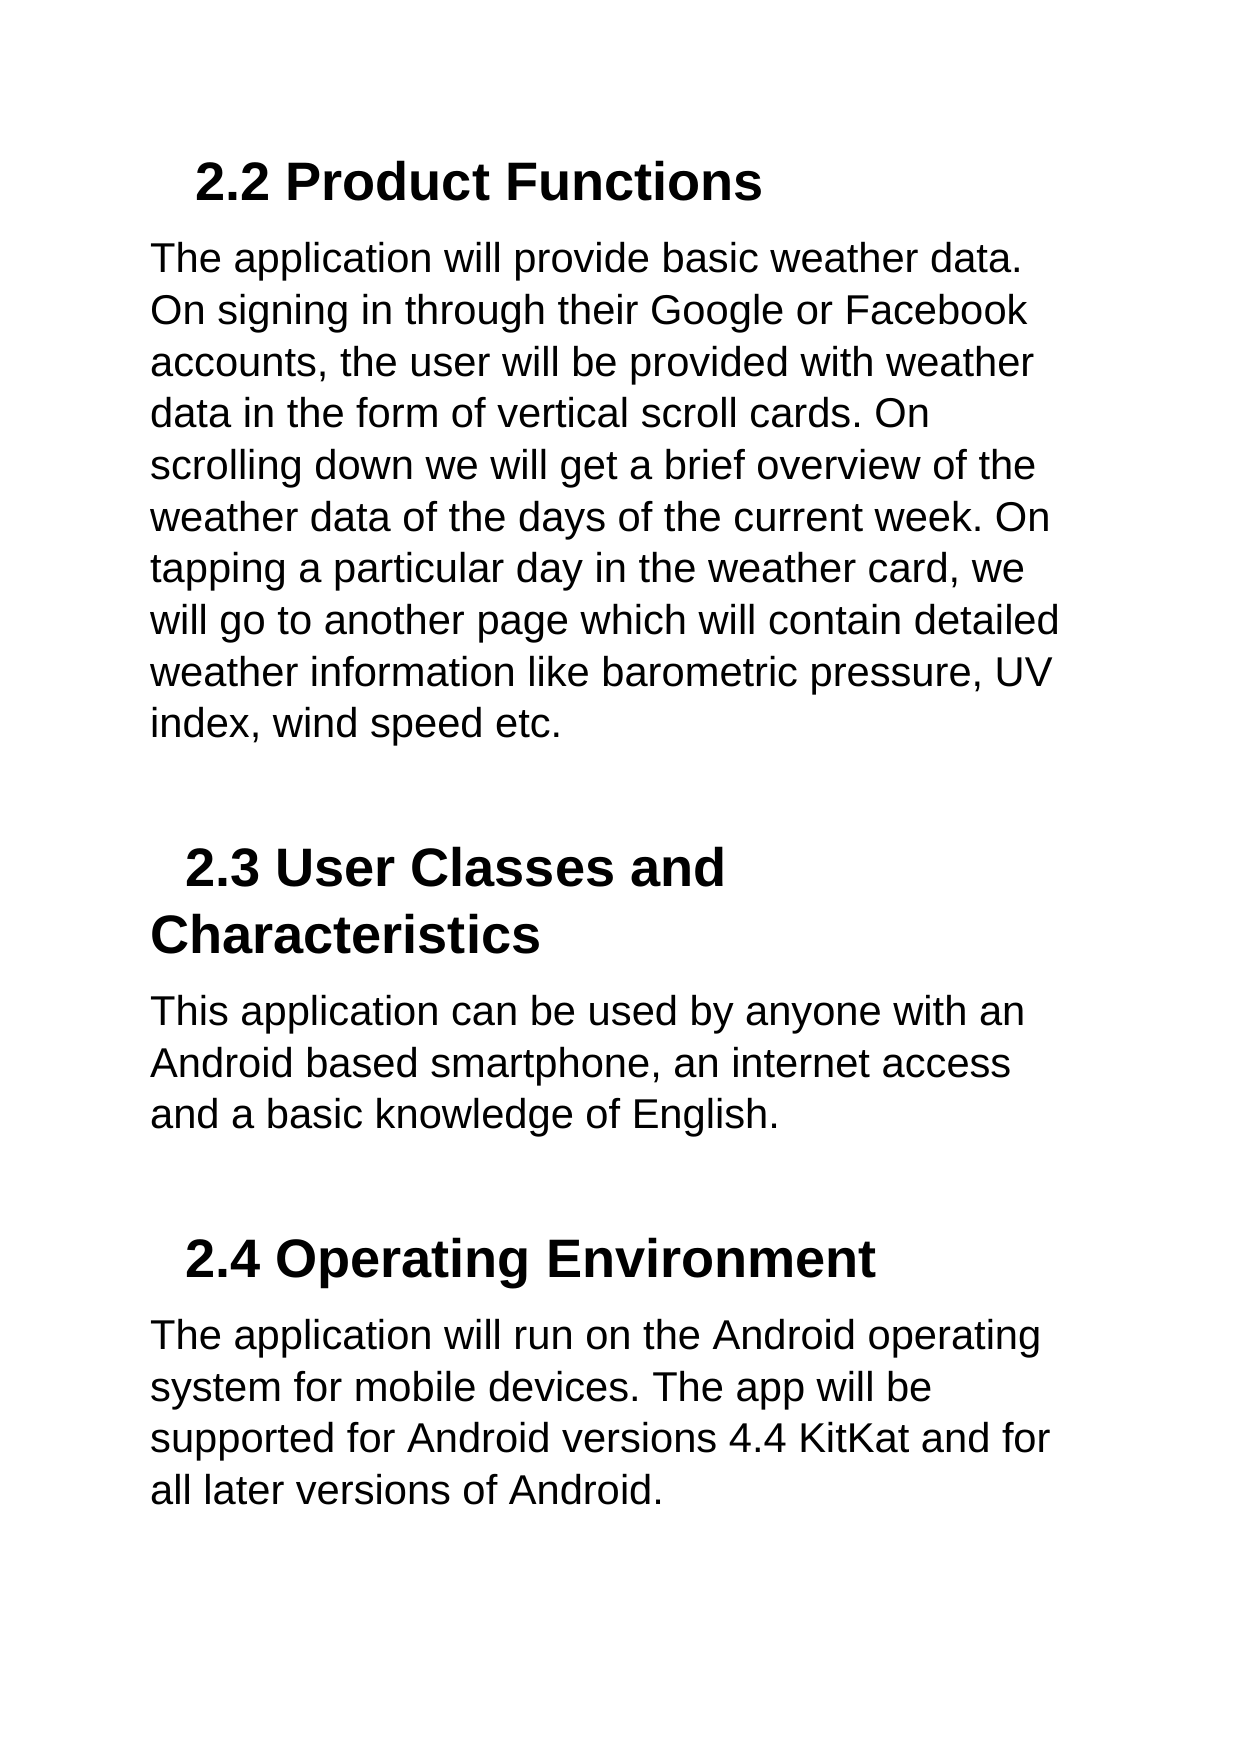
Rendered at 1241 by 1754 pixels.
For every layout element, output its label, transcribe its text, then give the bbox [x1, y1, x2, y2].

text The application will run on the Android operating system for mobile devices. The app will be supported for Android versions 4.4 KitKat and for all later versions of Android. [150, 1310, 1090, 1513]
text The application will provide basic weather data. On signing in through their Google or Facebook accounts, the user will be provided with weather data in the form of vertical scroll cards. On scrolling down we will get a brief overview of the weather data of the days of the current week. On tapping a particular day in the weather card, we will go to another page which will contain detailed weather information like barometric pressure, UV index, wind speed etc. [150, 234, 1090, 747]
text This application can be used by anyone with an Android based smartphone, an internet access and a basic knowledge of English. [150, 987, 1090, 1138]
text 2.3 User Classes and Characteristics [150, 836, 1090, 965]
text 2.4 Operating Environment [150, 1227, 1090, 1289]
text 2.2 Product Functions [150, 150, 1090, 212]
